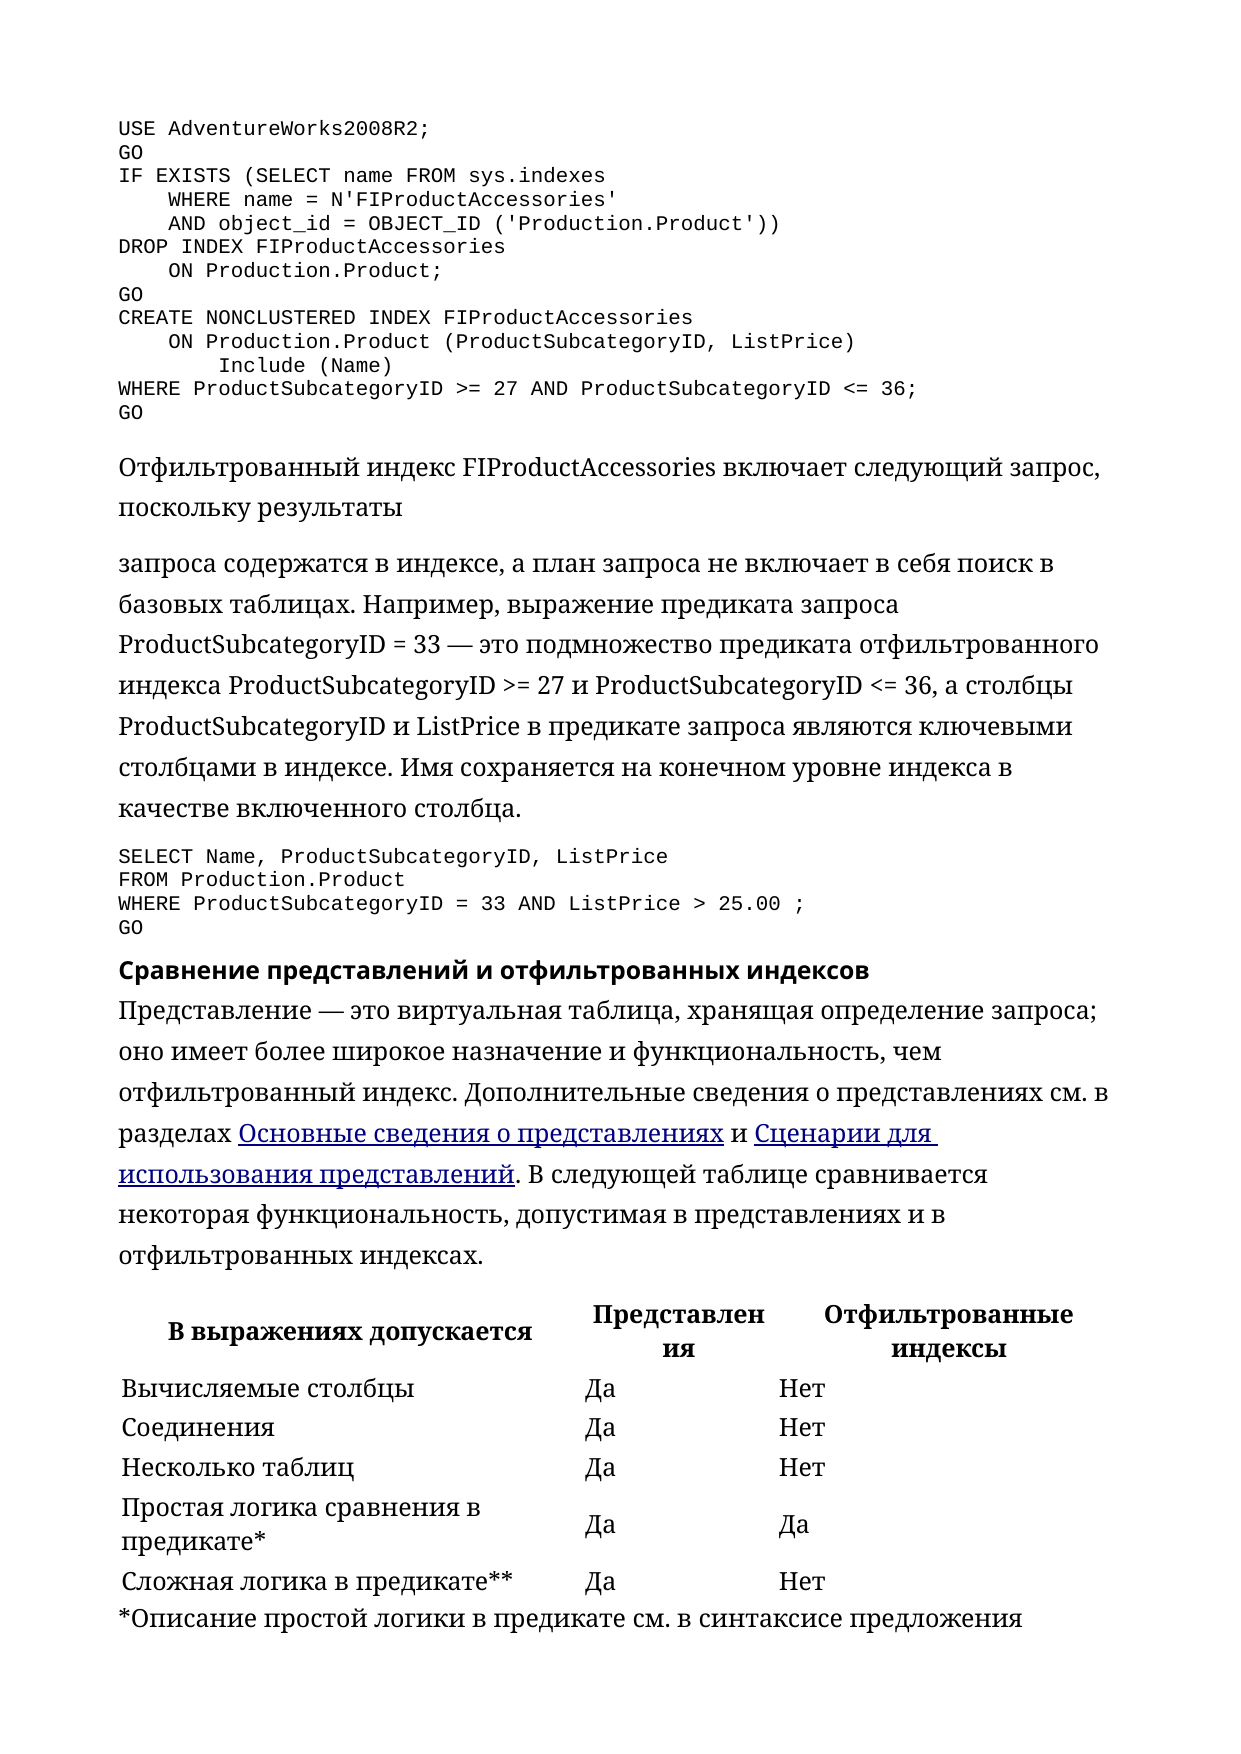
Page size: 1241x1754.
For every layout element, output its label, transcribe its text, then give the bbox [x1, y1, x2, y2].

text FROM Production.Product [118, 869, 1122, 893]
table_cell Нет [776, 1447, 1122, 1487]
table_cell Да [582, 1447, 776, 1487]
text CREATE NONCLUSTERED INDEX FIProductAccessories [118, 307, 1122, 331]
table_cell Вычисляемые столбцы [118, 1367, 582, 1407]
table_cell Да [582, 1407, 776, 1447]
table_cell Да [776, 1487, 1122, 1561]
table_cell Простая логика сравнения в предикате* [118, 1487, 582, 1561]
text DROP INDEX FIProductAccessories [118, 236, 1122, 260]
text Представление — это виртуальная таблица, хранящая определение запроса; оно имеет более широкое назначение и функциональность, чем отфильтрованный индекс. Дополнительные сведения о представлениях см. в разделах Основные сведения о представлениях и Сценарии для использования представлений. В следующей таблице сравнивается некоторая функциональность, допустимая в представлениях и в отфильтрованных индексах. [118, 993, 1122, 1272]
table_cell Несколько таблиц [118, 1447, 582, 1487]
text WHERE ProductSubcategoryID >= 27 AND ProductSubcategoryID <= 36; [118, 378, 1122, 402]
text *Описание простой логики в предикате см. в синтаксисе предложения [118, 1601, 1122, 1635]
table_header В выражениях допускается [118, 1293, 582, 1367]
table_header Отфильтрованные индексы [776, 1293, 1122, 1367]
text GO [118, 402, 1122, 426]
table_cell Нет [776, 1407, 1122, 1447]
text ON Production.Product (ProductSubcategoryID, ListPrice) [118, 331, 1122, 354]
subtitle Сравнение представлений и отфильтрованных индексов [118, 953, 1122, 987]
text IF EXISTS (SELECT name FROM sys.indexes [118, 165, 1122, 189]
table_cell Сложная логика в предикате** [118, 1561, 582, 1601]
text Отфильтрованный индекс FIProductAccessories включает следующий запрос, поскольку результаты [118, 449, 1122, 524]
table_header Представления [582, 1293, 776, 1367]
table_cell Соединения [118, 1407, 582, 1447]
text USE AdventureWorks2008R2; [118, 118, 1122, 142]
text WHERE name = N'FIProductAccessories' [118, 189, 1122, 213]
table_cell Да [582, 1487, 776, 1561]
text ON Production.Product; [118, 260, 1122, 284]
text GO [118, 284, 1122, 307]
text запроса содержатся в индексе, а план запроса не включает в себя поиск в базовых таблицах. Например, выражение предиката запроса ProductSubcategoryID = 33 — это подмножество предиката отфильтрованного индекса ProductSubcategoryID >= 27 и ProductSubcategoryID <= 36, а столбцы ProductSubcategoryID и ListPrice в предикате запроса являются ключевыми столбцами в индексе. Имя сохраняется на конечном уровне индекса в качестве включенного столбца. [118, 545, 1122, 824]
text WHERE ProductSubcategoryID = 33 AND ListPrice > 25.00 ; [118, 893, 1122, 917]
table_cell Нет [776, 1561, 1122, 1601]
text AND object_id = OBJECT_ID ('Production.Product')) [118, 213, 1122, 236]
text GO [118, 917, 1122, 940]
text SELECT Name, ProductSubcategoryID, ListPrice [118, 846, 1122, 869]
table_cell Да [582, 1561, 776, 1601]
text GO [118, 142, 1122, 165]
table_cell Да [582, 1367, 776, 1407]
text Include (Name) [118, 354, 1122, 378]
table_cell Нет [776, 1367, 1122, 1407]
